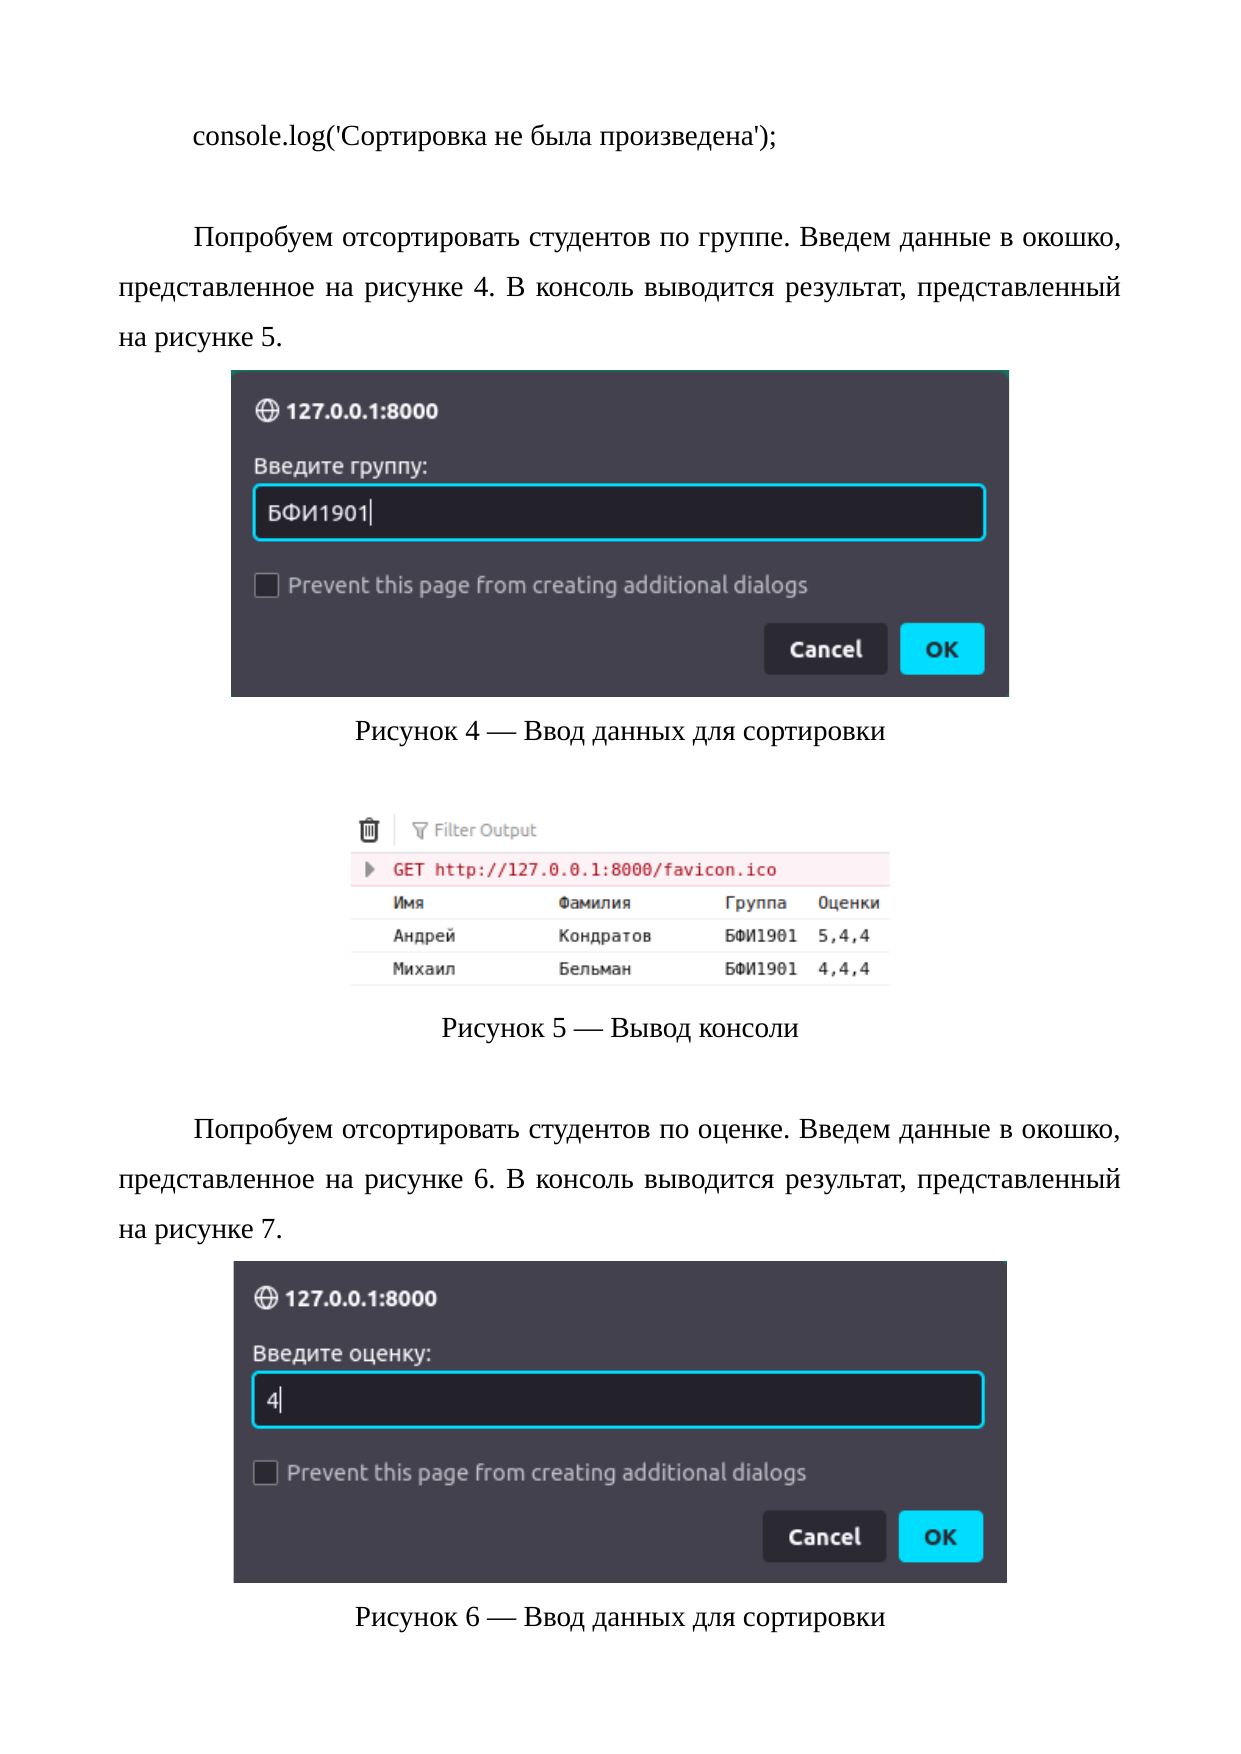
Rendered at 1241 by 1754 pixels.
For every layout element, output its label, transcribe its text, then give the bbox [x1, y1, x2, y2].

text Рисунок 4 — Ввод данных для сортировки [118, 370, 1122, 747]
picture [350, 813, 890, 994]
text Рисунок 5 — Вывод консоли [118, 814, 1122, 1044]
text Попробуем отсортировать студентов по группе. Введем данные в окошко, представленное на рисунке 4. В консоль выводится результат, представленный на рисунке 5. [118, 219, 1122, 353]
text Рисунок 6 — Ввод данных для сортировки [118, 1262, 1122, 1632]
picture [231, 370, 1010, 697]
picture [233, 1261, 1007, 1583]
text Попробуем отсортировать студентов по оценке. Введем данные в окошко, представленное на рисунке 6. В консоль выводится результат, представленный на рисунке 7. [118, 1111, 1122, 1245]
text console.log('Сортировка не была произведена'); [118, 118, 1122, 152]
